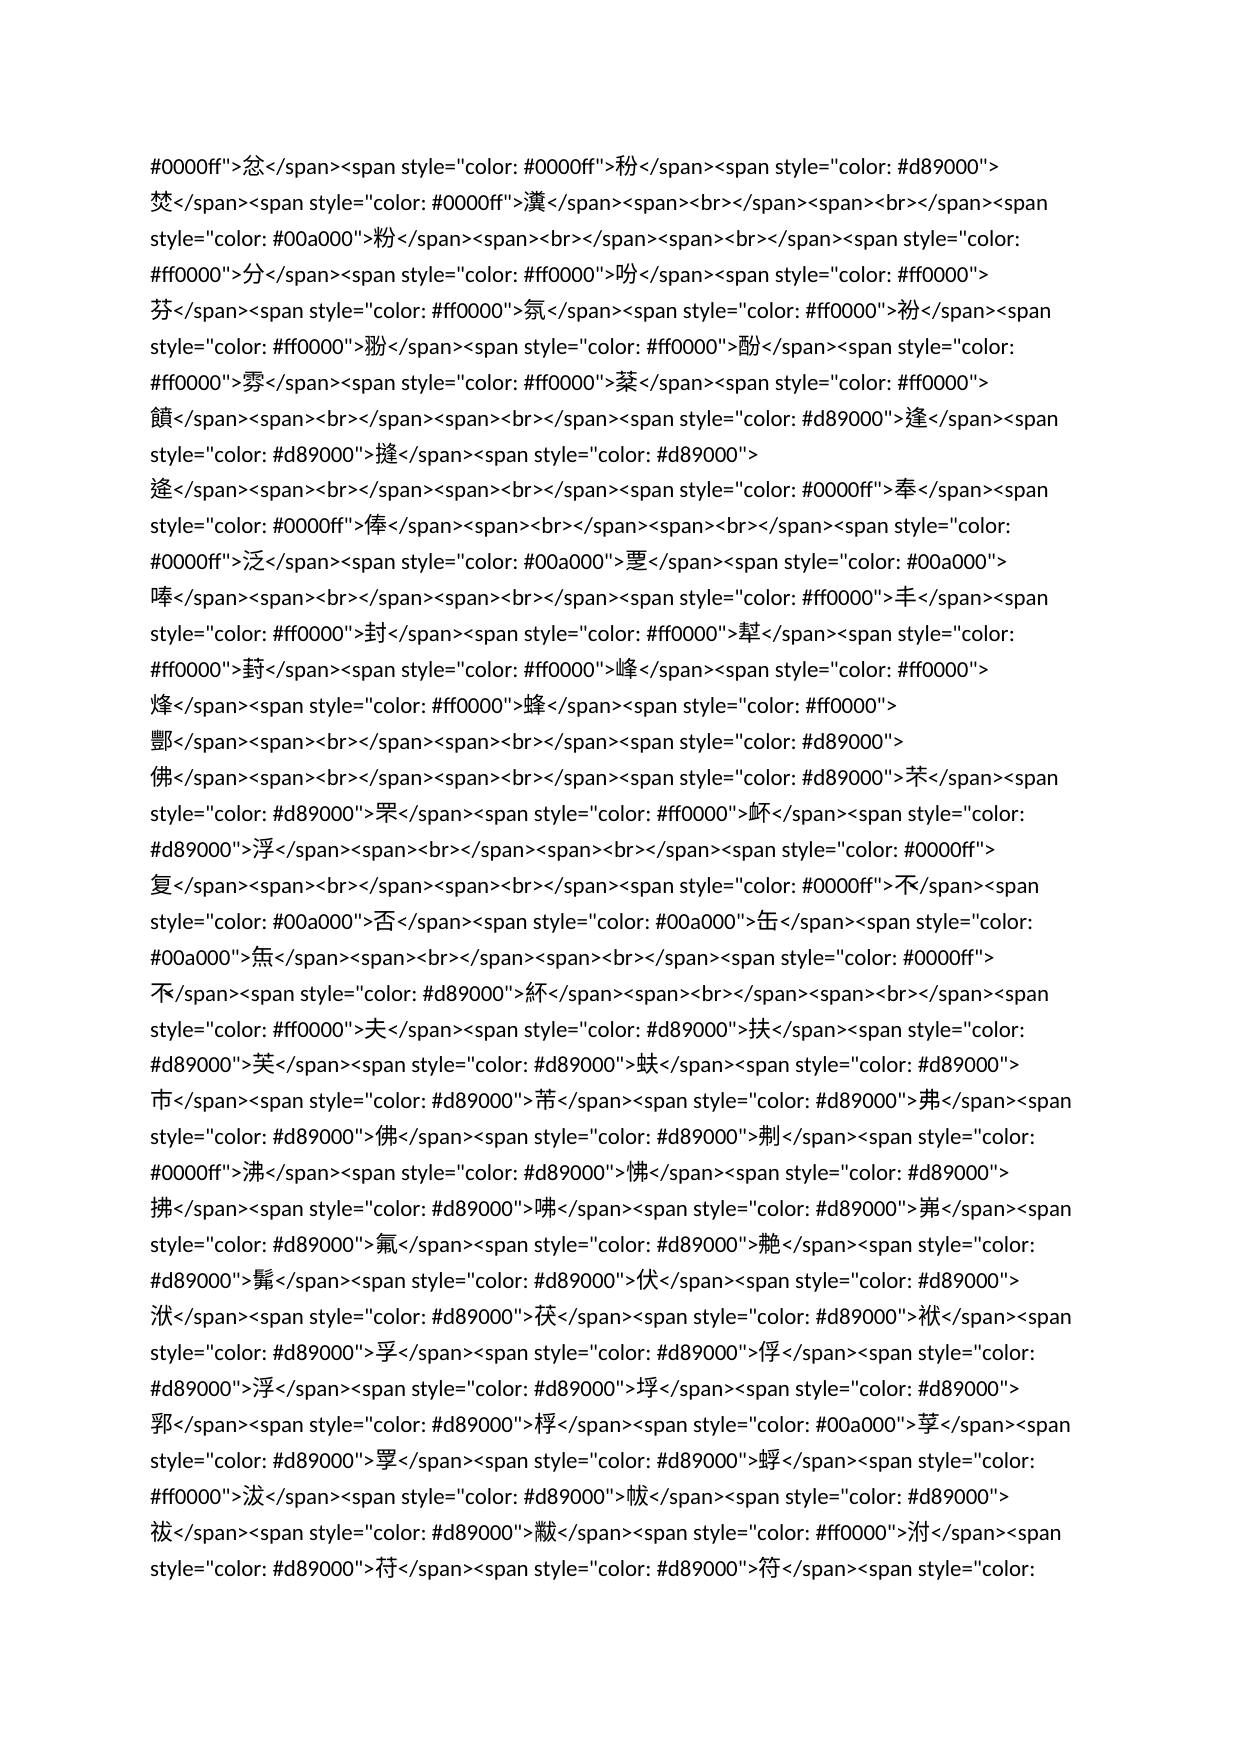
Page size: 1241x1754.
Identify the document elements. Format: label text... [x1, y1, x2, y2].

text #0000ff">忿</span><span style="color: #0000ff">秎</span><span style="color: #d89000">焚</span><span style="color: #0000ff">瀵</span><span><br></span><span><br></span><span style="color: #00a000">粉</span><span><br></span><span><br></span><span style="color: #ff0000">分</span><span style="color: #ff0000">吩</span><span style="color: #ff0000">芬</span><span style="color: #ff0000">氛</span><span style="color: #ff0000">衯</span><span style="color: #ff0000">翂</span><span style="color: #ff0000">酚</span><span style="color: #ff0000">雰</span><span style="color: #ff0000">棻</span><span style="color: #ff0000">饙</span><span><br></span><span><br></span><span style="color: #d89000">逢</span><span style="color: #d89000">摓</span><span style="color: #d89000">逄</span><span><br></span><span><br></span><span style="color: #0000ff">奉</span><span style="color: #0000ff">俸</span><span><br></span><span><br></span><span style="color: #0000ff">泛</span><span style="color: #00a000">覂</span><span style="color: #00a000">唪</span><span><br></span><span><br></span><span style="color: #ff0000">丰</span><span style="color: #ff0000">封</span><span style="color: #ff0000">犎</span><span style="color: #ff0000">葑</span><span style="color: #ff0000">峰</span><span style="color: #ff0000">烽</span><span style="color: #ff0000">蜂</span><span style="color: #ff0000">酆</span><span><br></span><span><br></span><span style="color: #d89000">佛</span><span><br></span><span><br></span><span style="color: #d89000">芣</span><span style="color: #d89000">罘</span><span style="color: #ff0000">衃</span><span style="color: #d89000">浮</span><span><br></span><span><br></span><span style="color: #0000ff">复</span><span><br></span><span><br></span><span style="color: #0000ff">不</span><span style="color: #00a000">否</span><span style="color: #00a000">缶</span><span style="color: #00a000">缹</span><span><br></span><span><br></span><span style="color: #0000ff">不</span><span style="color: #d89000">紑</span><span><br></span><span><br></span><span style="color: #ff0000">夫</span><span style="color: #d89000">扶</span><span style="color: #d89000">芙</span><span style="color: #d89000">蚨</span><span style="color: #d89000">巿</span><span style="color: #d89000">芾</span><span style="color: #d89000">弗</span><span style="color: #d89000">佛</span><span style="color: #d89000">刜</span><span style="color: #0000ff">沸</span><span style="color: #d89000">怫</span><span style="color: #d89000">拂</span><span style="color: #d89000">咈</span><span style="color: #d89000">岪</span><span style="color: #d89000">氟</span><span style="color: #d89000">艴</span><span style="color: #d89000">髴</span><span style="color: #d89000">伏</span><span style="color: #d89000">洑</span><span style="color: #d89000">茯</span><span style="color: #d89000">袱</span><span style="color: #d89000">孚</span><span style="color: #d89000">俘</span><span style="color: #d89000">浮</span><span style="color: #d89000">垺</span><span style="color: #d89000">郛</span><span style="color: #d89000">桴</span><span style="color: #00a000">莩</span><span style="color: #d89000">罦</span><span style="color: #d89000">蜉</span><span style="color: #ff0000">沷</span><span style="color: #d89000">帗</span><span style="color: #d89000">祓</span><span style="color: #d89000">黻</span><span style="color: #ff0000">泭</span><span style="color: #d89000">苻</span><span style="color: #d89000">符</span><span style="color: [150, 150, 1090, 1583]
